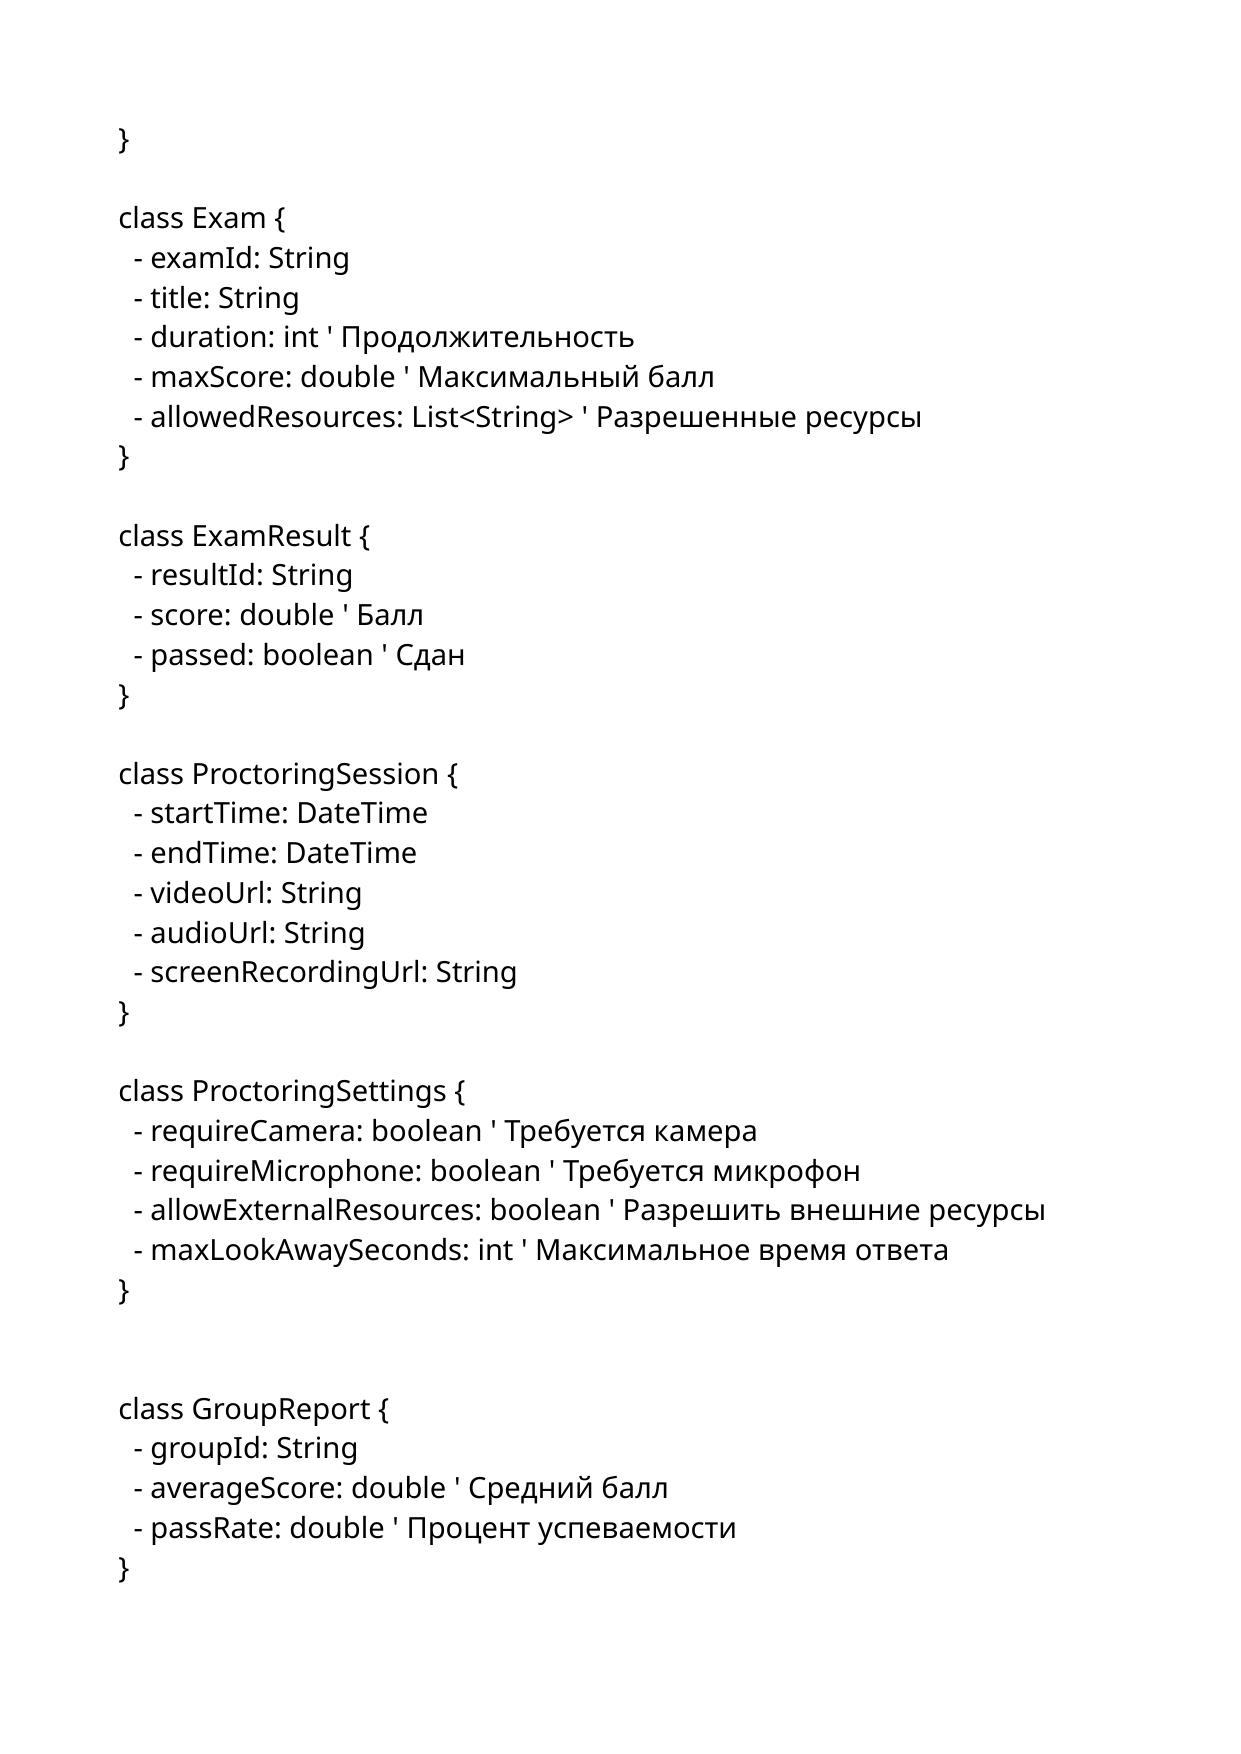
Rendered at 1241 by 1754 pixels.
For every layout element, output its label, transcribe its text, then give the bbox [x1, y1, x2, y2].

text } [118, 674, 1122, 713]
text class Exam { [118, 197, 1122, 237]
text } [118, 1547, 1122, 1587]
text - groupId: String [118, 1428, 1122, 1467]
text class GroupReport { [118, 1388, 1122, 1428]
text } [118, 991, 1122, 1031]
text - title: String [118, 277, 1122, 317]
text } [118, 1269, 1122, 1309]
text - allowExternalResources: boolean ' Разрешить внешние ресурсы [118, 1190, 1122, 1229]
text - videoUrl: String [118, 872, 1122, 912]
text - score: double ' Балл [118, 594, 1122, 634]
text class ExamResult { [118, 515, 1122, 555]
text } [118, 436, 1122, 475]
text - averageScore: double ' Средний балл [118, 1467, 1122, 1507]
text - maxScore: double ' Максимальный балл [118, 356, 1122, 396]
text - requireMicrophone: boolean ' Требуется микрофон [118, 1150, 1122, 1190]
text - endTime: DateTime [118, 832, 1122, 872]
text - startTime: DateTime [118, 793, 1122, 832]
text } [118, 118, 1122, 158]
text - examId: String [118, 237, 1122, 277]
text - resultId: String [118, 555, 1122, 594]
text class ProctoringSession { [118, 753, 1122, 793]
text - passRate: double ' Процент успеваемости [118, 1507, 1122, 1547]
text - passed: boolean ' Сдан [118, 634, 1122, 674]
text class ProctoringSettings { [118, 1071, 1122, 1110]
text - maxLookAwaySeconds: int ' Максимальное время ответа [118, 1229, 1122, 1269]
text - duration: int ' Продолжительность [118, 317, 1122, 356]
text - screenRecordingUrl: String [118, 952, 1122, 991]
text - audioUrl: String [118, 912, 1122, 952]
text - allowedResources: List<String> ' Разрешенные ресурсы [118, 396, 1122, 436]
text - requireCamera: boolean ' Требуется камера [118, 1110, 1122, 1150]
